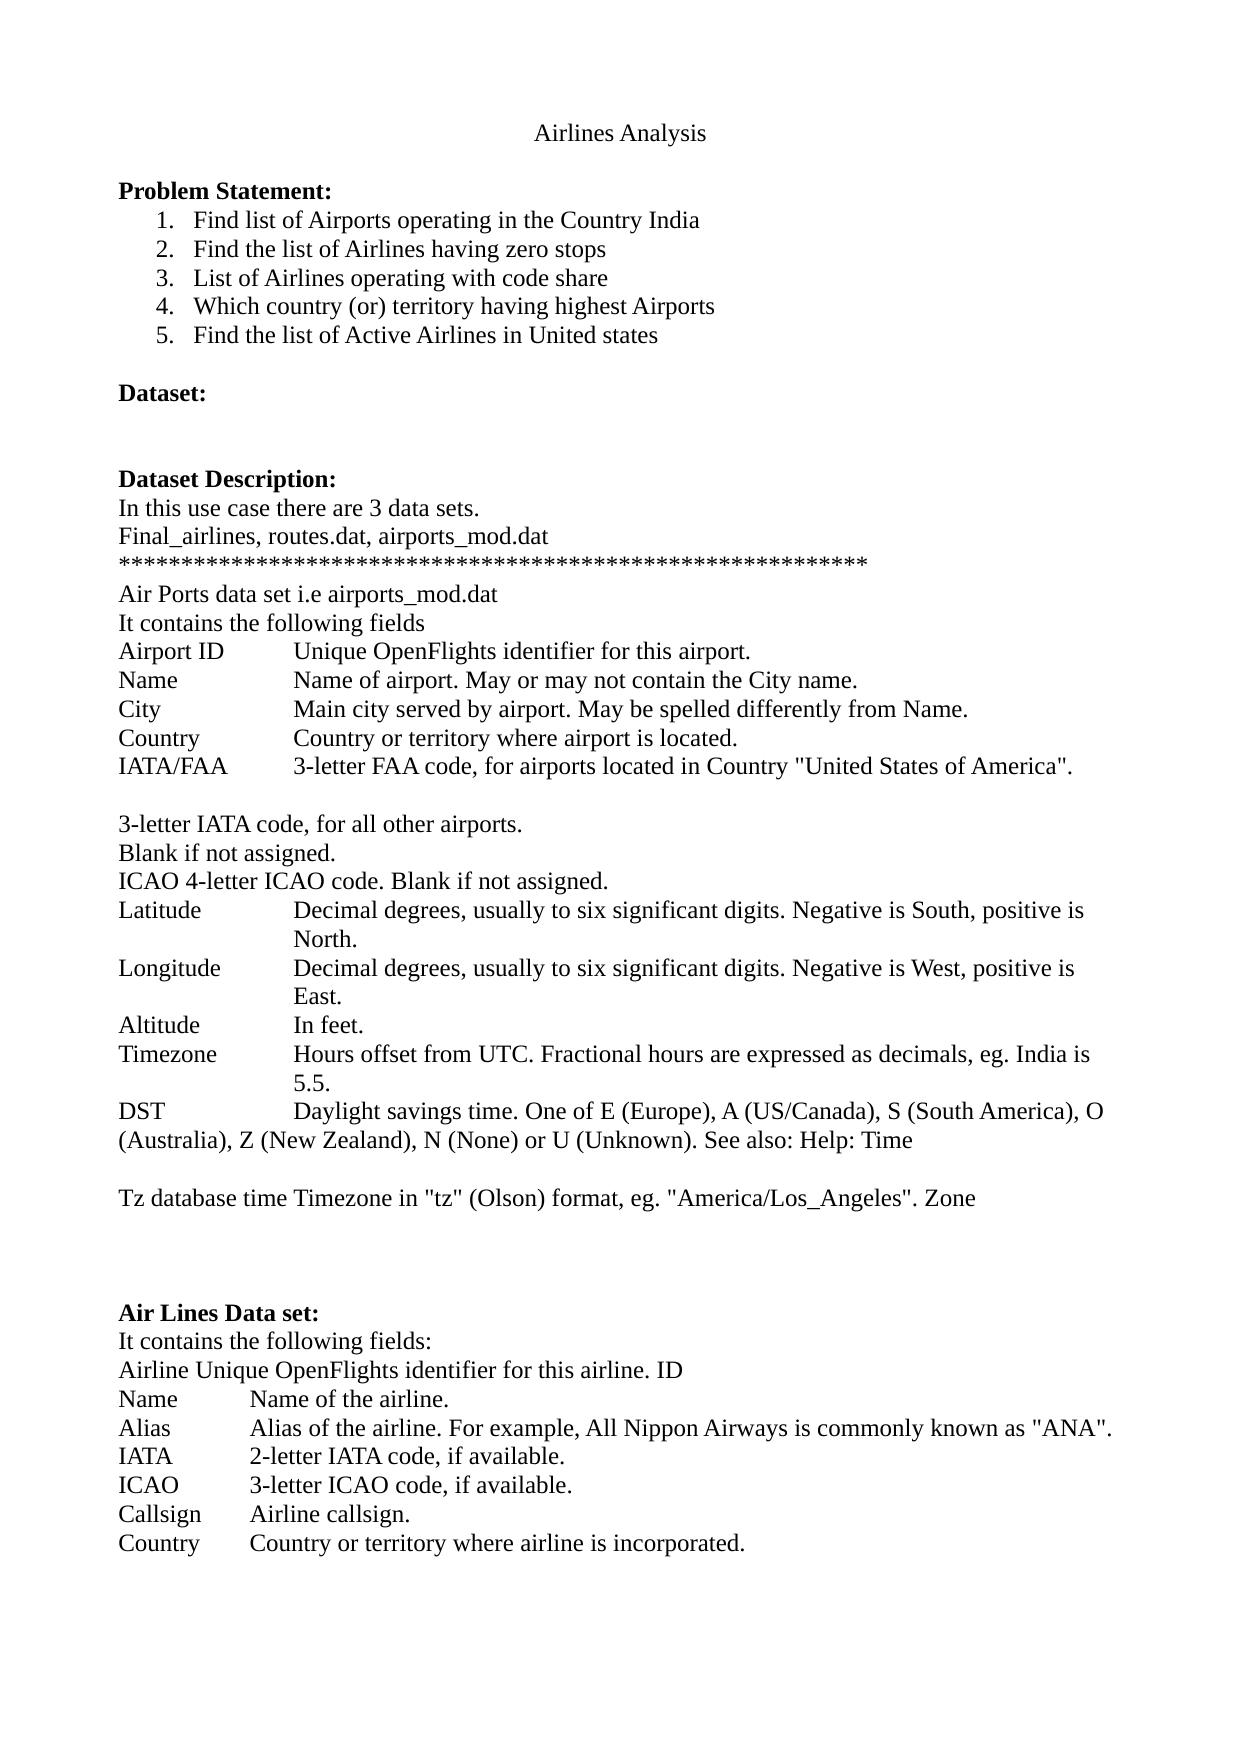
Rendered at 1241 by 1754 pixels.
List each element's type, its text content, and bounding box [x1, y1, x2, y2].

text Longitude Decimal degrees, usually to six significant digits. Negative is West, positive is East. [118, 953, 1122, 1010]
list Find the list of Active Airlines in United states [156, 320, 1122, 349]
text Country Country or territory where airline is incorporated. [118, 1528, 1122, 1556]
text Altitude In feet. [118, 1010, 1122, 1039]
text Dataset: [118, 378, 1122, 406]
text Name Name of airport. May or may not contain the City name. [118, 665, 1122, 694]
text Tz database time Timezone in "tz" (Olson) format, eg. "America/Los_Angeles". Zone [118, 1183, 1122, 1211]
text DST Daylight savings time. One of E (Europe), A (US/Canada), S (South America), O (Australia), Z (New Zealand), N (None) or U (Unknown). See also: Help: Time [118, 1096, 1122, 1154]
text Final_airlines, routes.dat, airports_mod.dat ************************************************************ [118, 521, 1122, 579]
list Which country (or) territory having highest Airports [156, 291, 1122, 320]
text Air Ports data set i.e airports_mod.dat [118, 579, 1122, 608]
text Airline Unique OpenFlights identifier for this airline. ID [118, 1355, 1122, 1384]
text 3-letter IATA code, for all other airports. [118, 809, 1122, 838]
text Latitude Decimal degrees, usually to six significant digits. Negative is South, positive is North. [118, 895, 1122, 953]
text ICAO 3-letter ICAO code, if available. [118, 1470, 1122, 1499]
list Find the list of Airlines having zero stops [156, 234, 1122, 263]
text In this use case there are 3 data sets. [118, 493, 1122, 521]
text Blank if not assigned. [118, 838, 1122, 866]
text It contains the following fields [118, 608, 1122, 636]
text IATA/FAA 3-letter FAA code, for airports located in Country "United States of America". [118, 751, 1122, 780]
text Country Country or territory where airport is located. [118, 723, 1122, 751]
text ICAO 4-letter ICAO code. Blank if not assigned. [118, 866, 1122, 895]
text Problem Statement: [118, 176, 1122, 205]
text Air Lines Data set: [118, 1298, 1122, 1326]
text Airport ID Unique OpenFlights identifier for this airport. [118, 636, 1122, 665]
text Callsign Airline callsign. [118, 1499, 1122, 1528]
text Name Name of the airline. [118, 1384, 1122, 1413]
list List of Airlines operating with code share [156, 263, 1122, 291]
text Alias Alias of the airline. For example, All Nippon Airways is commonly known as "ANA". IATA 2-letter IATA code, if available. [118, 1413, 1122, 1470]
text City Main city served by airport. May be spelled differently from Name. [118, 694, 1122, 723]
list Find list of Airports operating in the Country India [156, 205, 1122, 234]
text Timezone Hours offset from UTC. Fractional hours are expressed as decimals, eg. India is 5.5. [118, 1039, 1122, 1096]
text It contains the following fields: [118, 1326, 1122, 1355]
text Dataset Description: [118, 464, 1122, 493]
